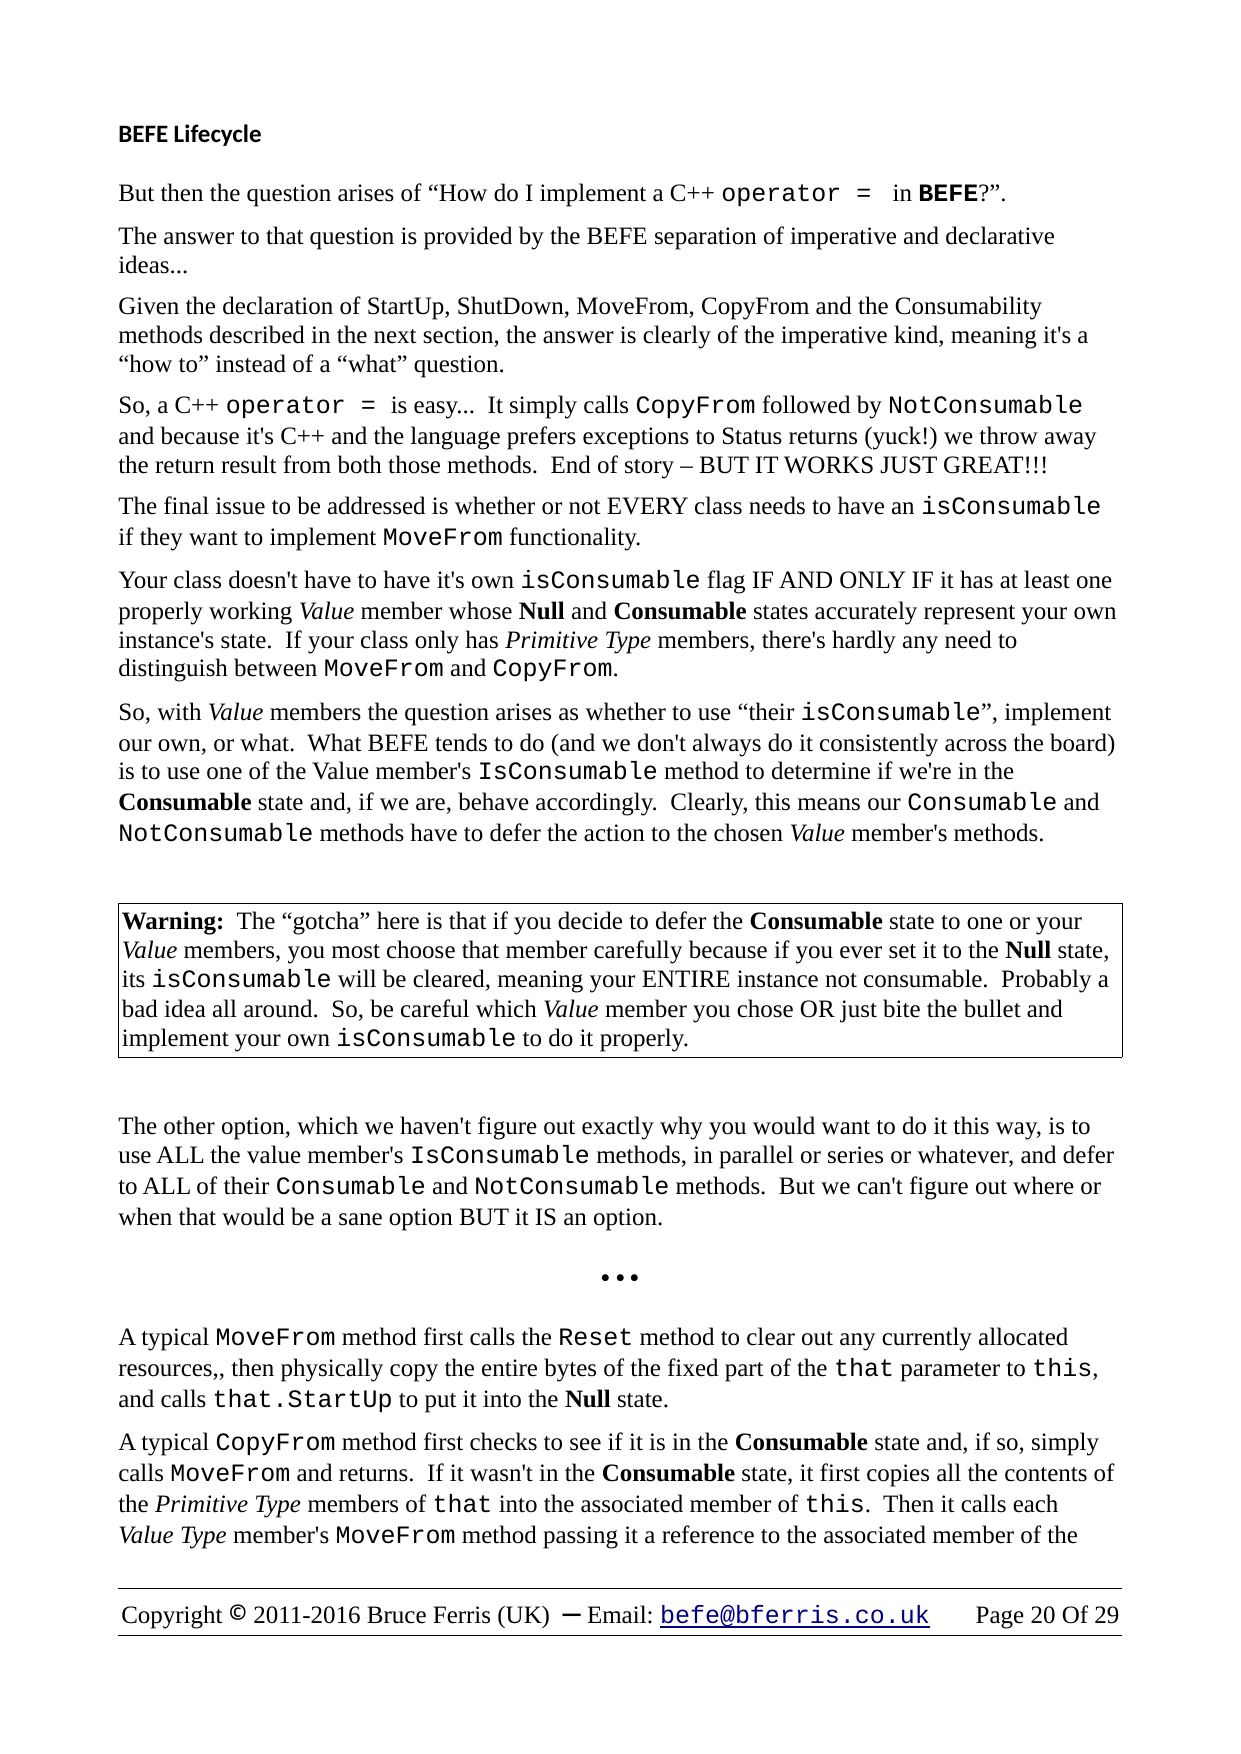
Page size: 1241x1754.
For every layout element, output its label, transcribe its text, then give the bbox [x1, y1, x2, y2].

text The answer to that question is provided by the BEFE separation of imperative and declarative ideas... [118, 221, 1122, 279]
text So, a C++ operator = is easy... It simply calls CopyFrom followed by NotConsumable and because it's C++ and the language prefers exceptions to Status returns (yuck!) we throw away the return result from both those methods. End of story – BUT IT WORKS JUST GREAT!!! [118, 390, 1122, 478]
text The final issue to be addressed is whether or not EVERY class needs to have an isConsumable if they want to implement MoveFrom functionality. [118, 491, 1122, 553]
text A typical CopyFrom method first checks to see if it is in the Consumable state and, if so, simply calls MoveFrom and returns. If it wasn't in the Consumable state, it first copies all the contents of the Primitive Type members of that into the associated member of this. Then it calls each Value Type member's MoveFrom method passing it a reference to the associated member of the [118, 1427, 1122, 1551]
text Warning: The “gotcha” here is that if you decide to defer the Consumable state to one or your Value members, you most choose that member carefully because if you ever set it to the Null state, its isConsumable will be cleared, meaning your ENTIRE instance not consumable. Probably a bad idea all around. So, be careful which Value member you chose OR just bite the bullet and implement your own isConsumable to do it properly. [119, 904, 1122, 1057]
text A typical MoveFrom method first calls the Reset method to clear out any currently allocated resources,, then physically copy the entire bytes of the fixed part of the that parameter to this, and calls that.StartUp to put it into the Null state. [118, 1322, 1122, 1415]
text But then the question arises of “How do I implement a C++ operator = in BEFE?”. [118, 178, 1122, 209]
text Given the declaration of StartUp, ShutDown, MoveFrom, CopyFrom and the Consumability methods described in the next section, the answer is clearly of the imperative kind, meaning it's a “how to” instead of a “what” question. [118, 291, 1122, 378]
text ∙∙∙ [118, 1243, 1122, 1310]
text Your class doesn't have to have it's own isConsumable flag IF AND ONLY IF it has at least one properly working Value member whose Null and Consumable states accurately represent your own instance's state. If your class only has Primitive Type members, there's hardly any need to distinguish between MoveFrom and CopyFrom. [118, 565, 1122, 684]
text The other option, which we haven't figure out exactly why you would want to do it this way, is to use ALL the value member's IsConsumable methods, in parallel or series or whatever, and defer to ALL of their Consumable and NotConsumable methods. But we can't figure out where or when that would be a sane option BUT it IS an option. [118, 1111, 1122, 1230]
text So, with Value members the question arises as whether to use “their isConsumable”, implement our own, or what. What BEFE tends to do (and we don't always do it consistently across the board) is to use one of the Value member's IsConsumable method to determine if we're in the Consumable state and, if we are, behave accordingly. Clearly, this means our Consumable and NotConsumable methods have to defer the action to the chosen Value member's methods. [118, 697, 1122, 849]
